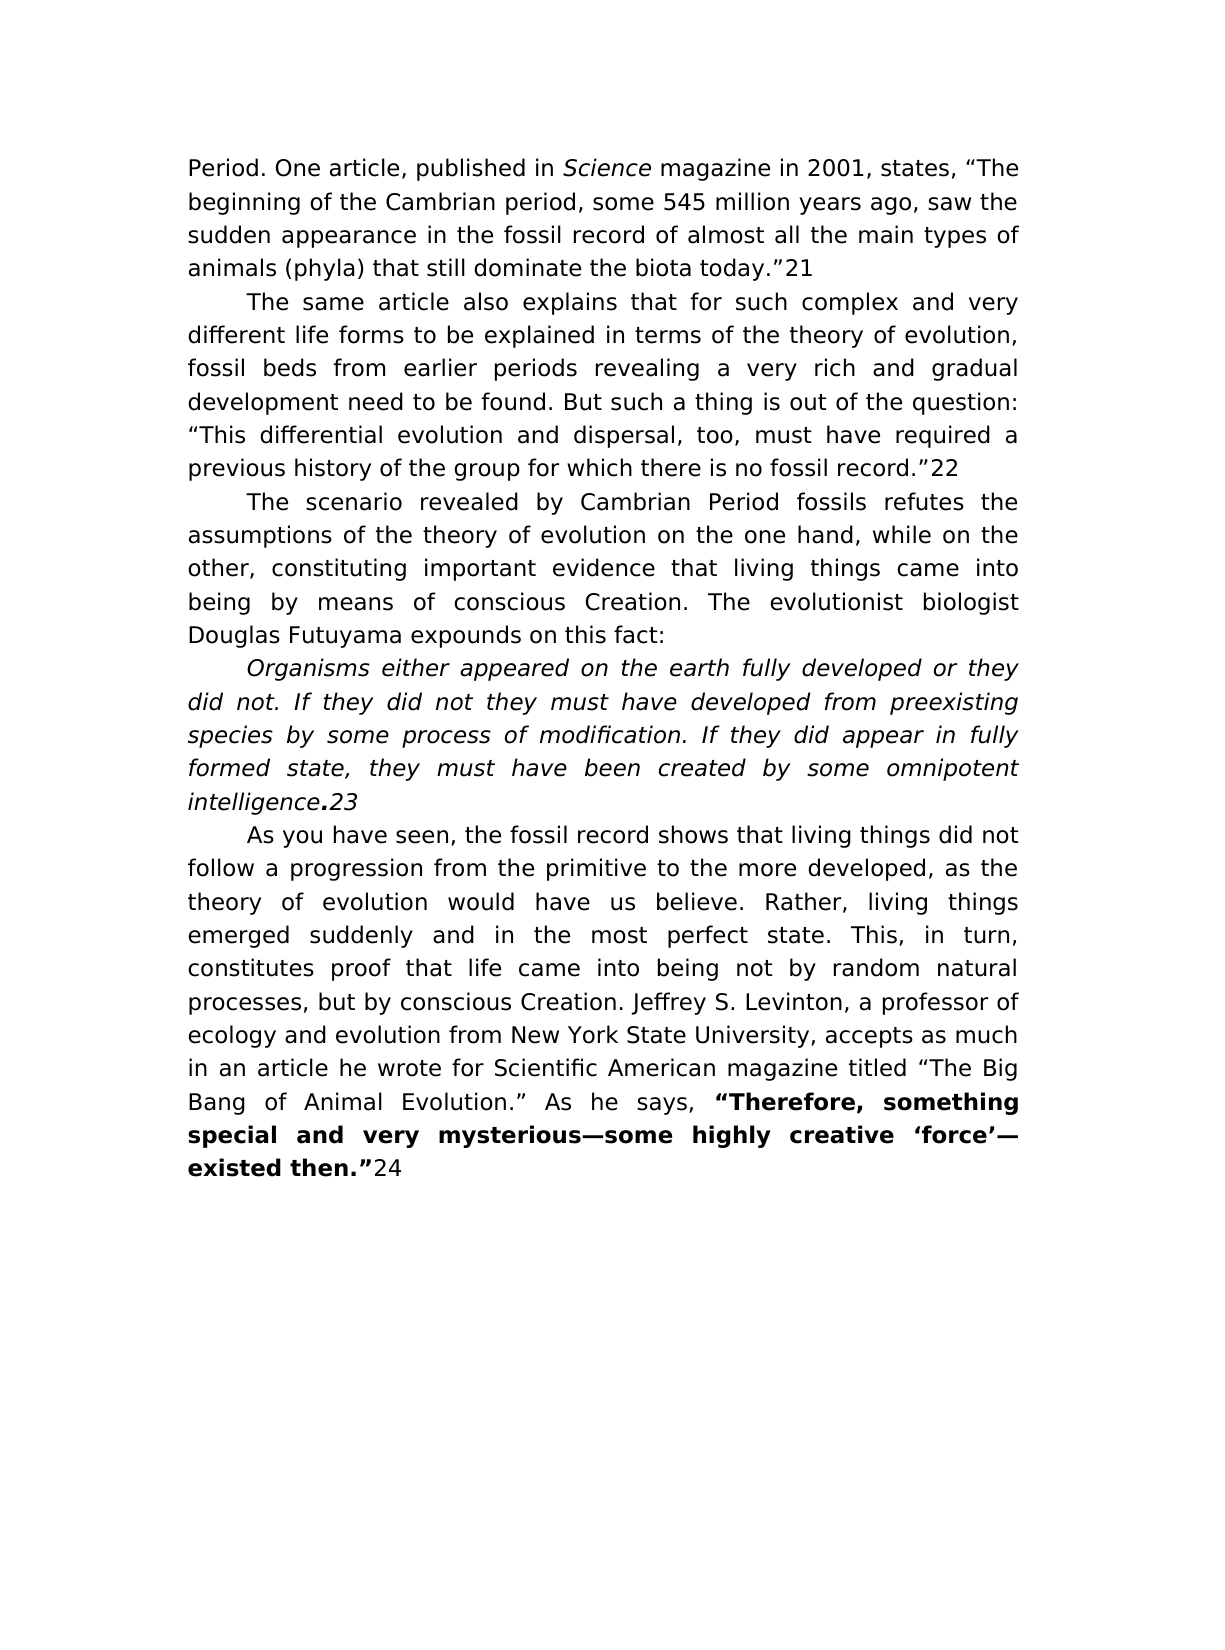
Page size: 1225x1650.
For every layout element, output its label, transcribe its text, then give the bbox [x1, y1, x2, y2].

text Period. One article, published in Science magazine in 2001, states, “The beginning of the Cambrian period, some 545 million years ago, saw the sudden appearance in the fossil record of almost all the main types of animals (phyla) that still dominate the biota today.”21 [187, 150, 1020, 283]
text The scenario revealed by Cambrian Period fossils refutes the assumptions of the theory of evolution on the one hand, while on the other, constituting important evidence that living things came into being by means of conscious Creation. The evolutionist biologist Douglas Futuyama expounds on this fact: [187, 483, 1020, 650]
text The same article also explains that for such complex and very different life forms to be explained in terms of the theory of evolution, fossil beds from earlier periods revealing a very rich and gradual development need to be found. But such a thing is out of the question: “This differential evolution and dispersal, too, must have required a previous history of the group for which there is no fossil record.”22 [187, 283, 1020, 483]
text As you have seen, the fossil record shows that living things did not follow a progression from the primitive to the more developed, as the theory of evolution would have us believe. Rather, living things emerged suddenly and in the most perfect state. This, in turn, constitutes proof that life came into being not by random natural processes, but by conscious Creation. Jeffrey S. Levinton, a professor of ecology and evolution from New York State University, accepts as much in an article he wrote for Scientific American magazine titled “The Big Bang of Animal Evolution.” As he says, “Therefore, something special and very mysterious—some highly creative ‘force’—existed then.”24 [187, 817, 1020, 1183]
text Organisms either appeared on the earth fully developed or they did not. If they did not they must have developed from preexisting species by some process of modification. If they did appear in fully formed state, they must have been created by some omnipotent intelligence.23 [187, 650, 1020, 817]
